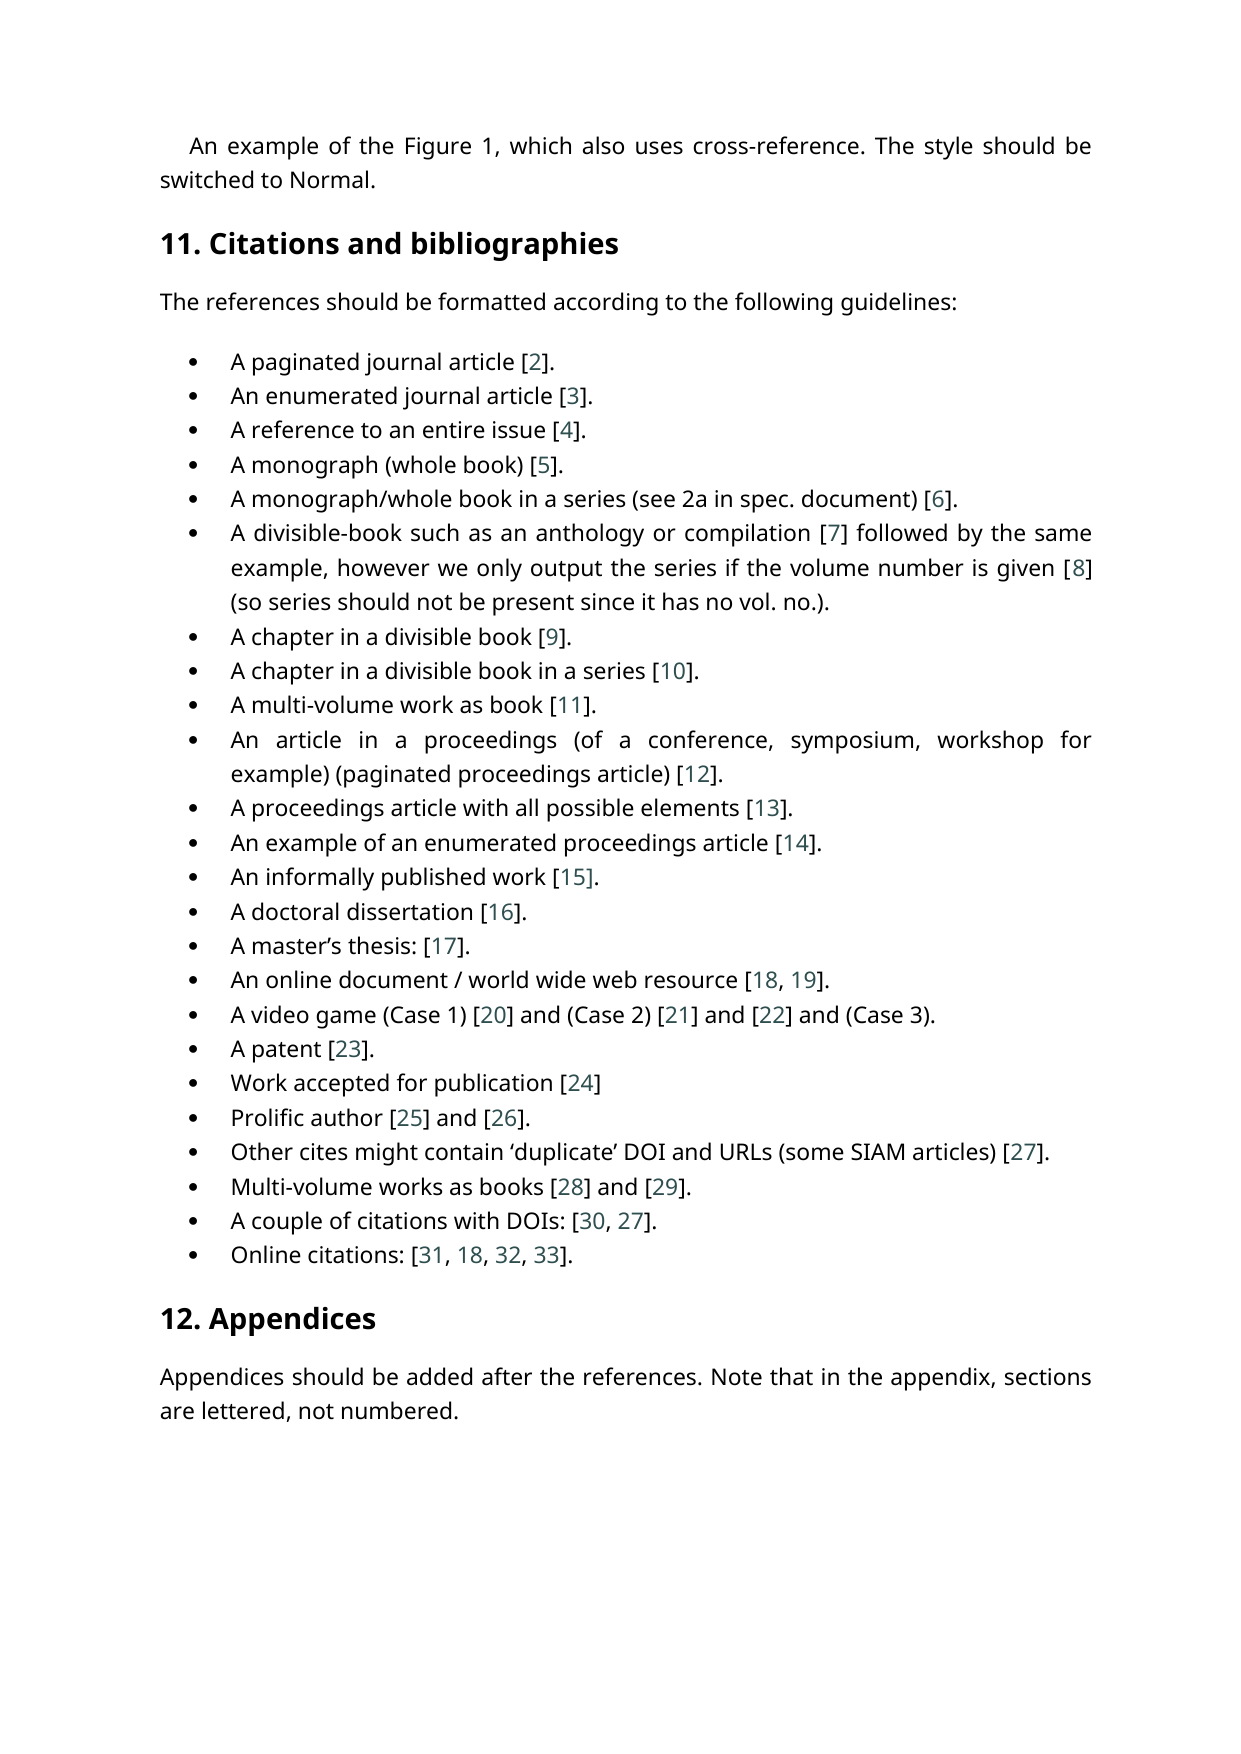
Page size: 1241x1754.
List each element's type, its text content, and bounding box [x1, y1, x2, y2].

list A patent [23]. [189, 1033, 1093, 1064]
text Appendices should be added after the references. Note that in the appendix, sections are lettered, not numbered. [159, 1361, 1093, 1427]
list A couple of citations with DOIs: [30, 27]. [189, 1205, 1093, 1236]
list A monograph (whole book) [5]. [189, 448, 1093, 480]
list A monograph/whole book in a series (see 2a in spec. document) [6]. [189, 483, 1093, 514]
list A proceedings article with all possible elements [13]. [189, 792, 1093, 823]
text The references should be formatted according to the following guidelines: [159, 286, 1093, 317]
list A divisible-book such as an anthology or compilation [7] followed by the same example, however we only output the series if the volume number is given [8] (so series should not be present since it has no vol. no.). [189, 517, 1093, 617]
list An article in a proceedings (of a conference, symposium, workshop for example) (paginated proceedings article) [12]. [189, 723, 1093, 789]
list An example of an enumerated proceedings article [14]. [189, 827, 1093, 858]
list A master’s thesis: [17]. [189, 930, 1093, 961]
list A reference to an entire issue [4]. [189, 414, 1093, 445]
list A chapter in a divisible book in a series [10]. [189, 655, 1093, 686]
text An example of the Figure 1, which also uses cross-reference. The style should be switched to Normal. [159, 130, 1093, 196]
list An online document / world wide web resource [18, 19]. [189, 964, 1093, 995]
list A chapter in a divisible book [9]. [189, 620, 1093, 652]
subtitle Appendices [159, 1298, 1093, 1338]
list A video game (Case 1) [20] and (Case 2) [21] and [22] and (Case 3). [189, 998, 1093, 1030]
list Online citations: [31, 18, 32, 33]. [189, 1239, 1093, 1270]
list A multi-volume work as book [11]. [189, 689, 1093, 720]
list Multi-volume works as books [28] and [29]. [189, 1170, 1093, 1202]
list Prolific author [25] and [26]. [189, 1102, 1093, 1133]
list Other cites might contain ‘duplicate’ DOI and URLs (some SIAM articles) [27]. [189, 1136, 1093, 1167]
subtitle Citations and bibliographies [159, 224, 1093, 263]
list A paginated journal article [2]. [189, 345, 1093, 377]
list An informally published work [15]. [189, 861, 1093, 892]
list Work accepted for publication [24] [189, 1067, 1093, 1098]
list A doctoral dissertation [16]. [189, 895, 1093, 927]
list An enumerated journal article [3]. [189, 380, 1093, 411]
